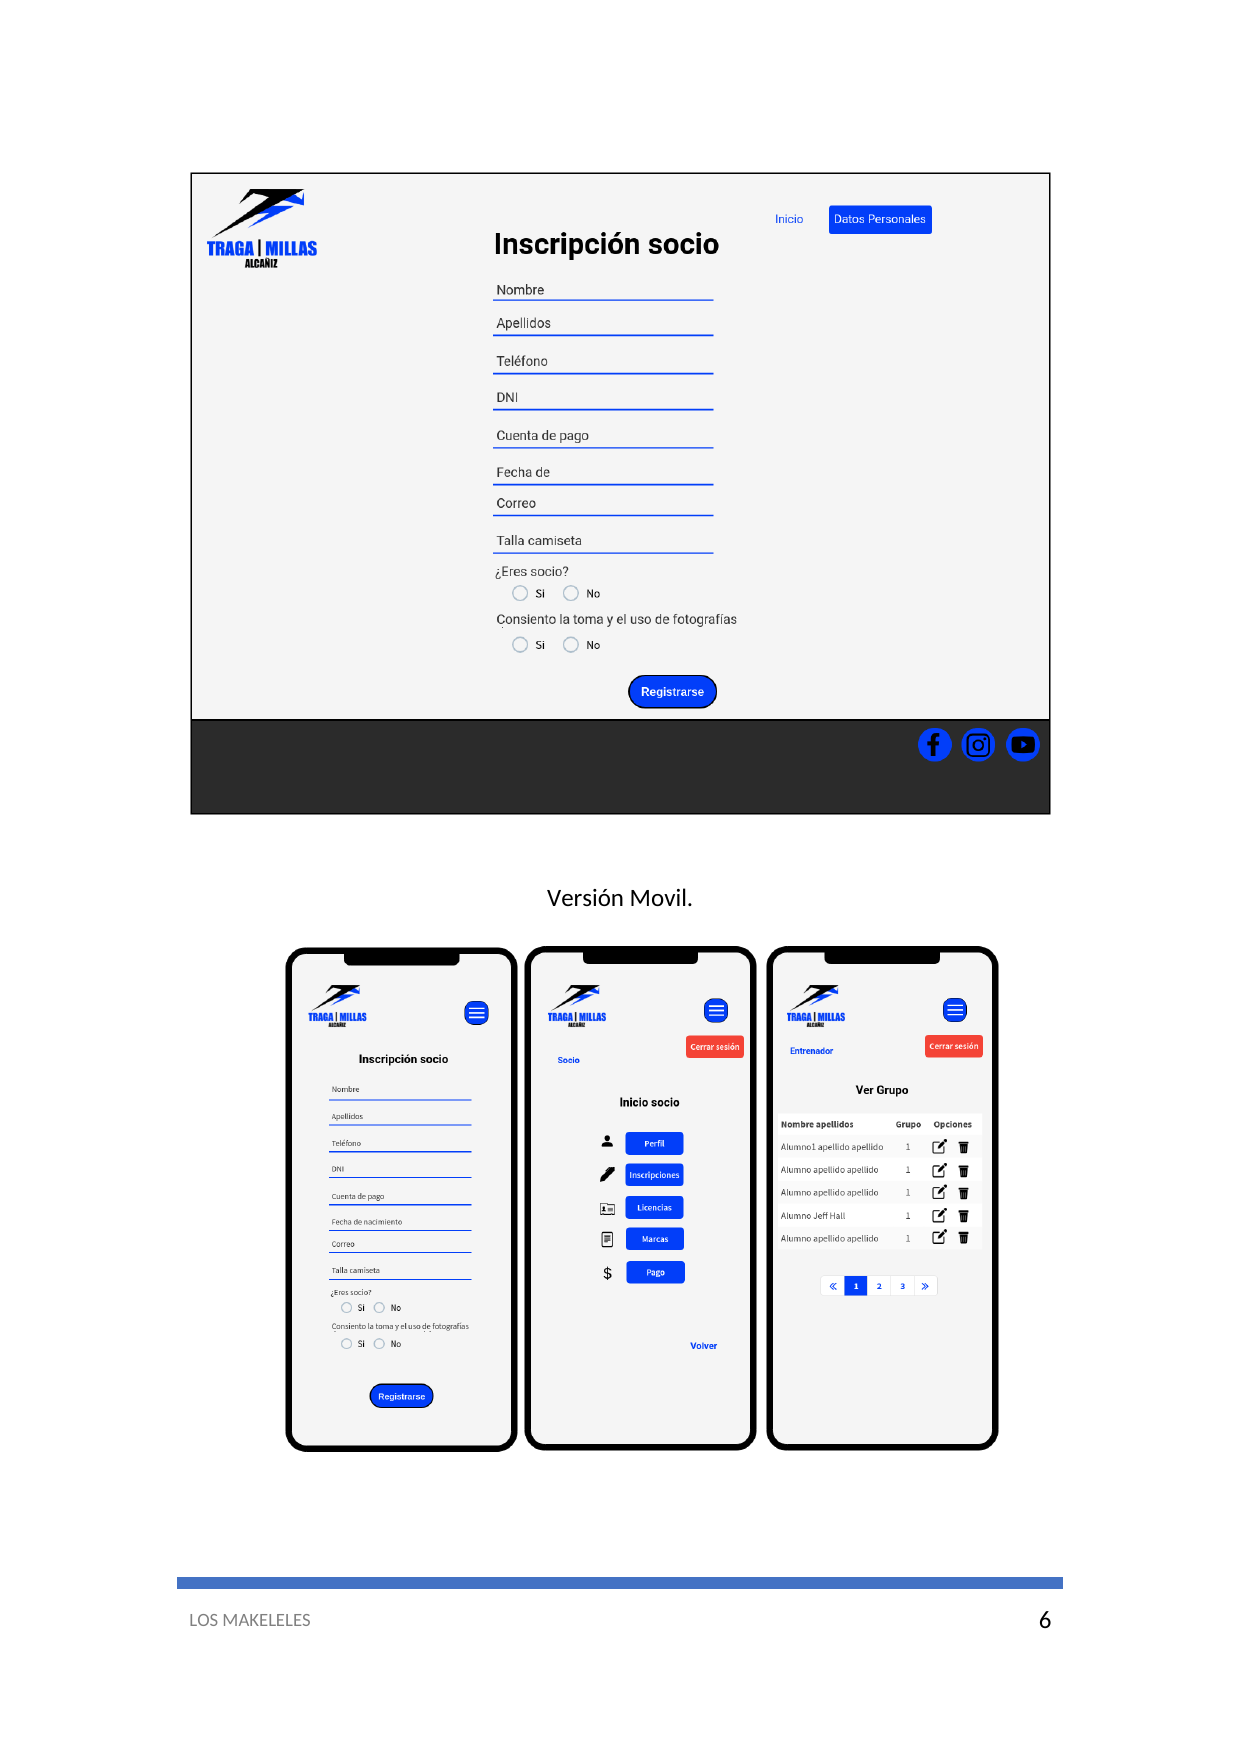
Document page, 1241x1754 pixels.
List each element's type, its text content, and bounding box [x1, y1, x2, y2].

text Versión Movil. [177, 882, 1063, 913]
picture [272, 936, 1003, 1454]
picture [177, 156, 1055, 822]
